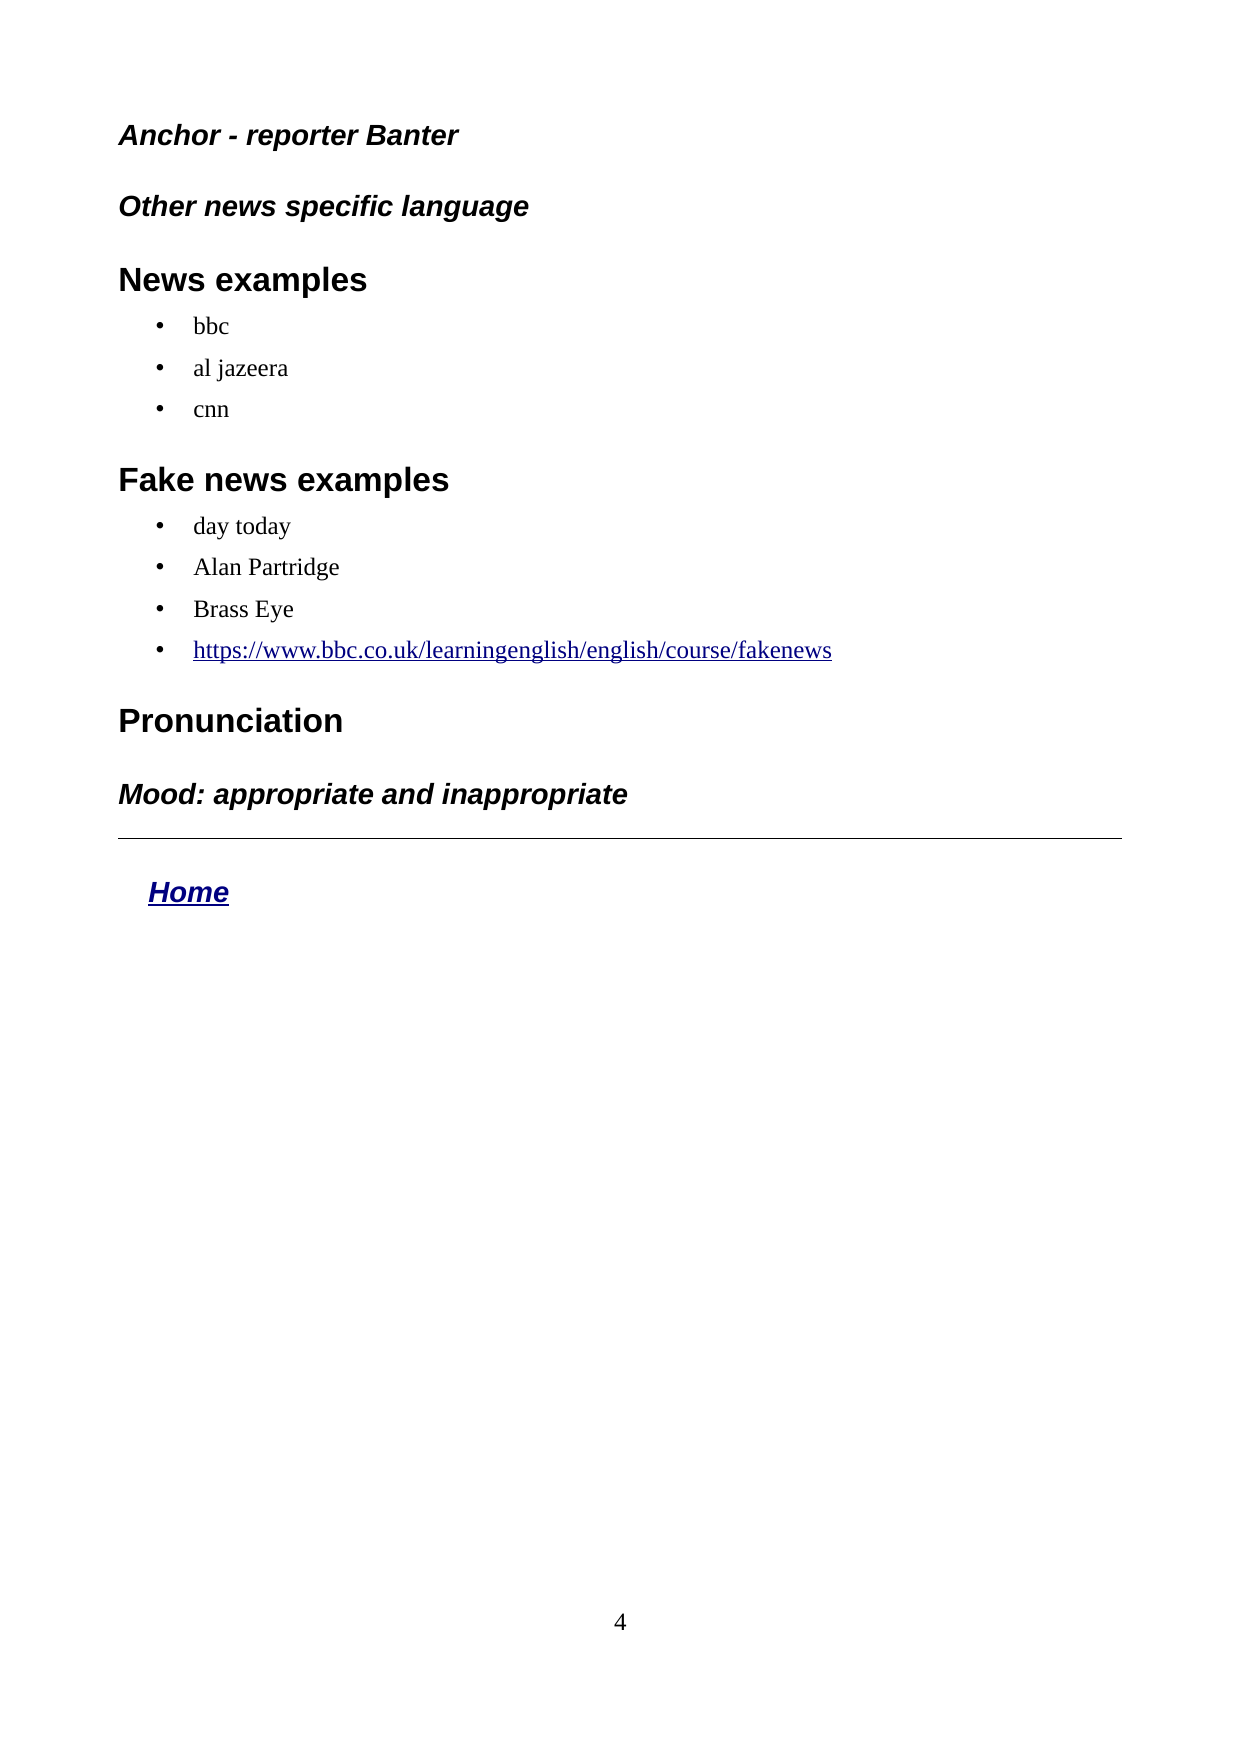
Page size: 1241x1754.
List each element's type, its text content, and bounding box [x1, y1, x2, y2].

list Brass Eye [156, 594, 1122, 622]
subtitle Fake news examples [118, 460, 1122, 499]
list cnn [156, 394, 1122, 423]
list bbc [156, 311, 1122, 340]
subtitle 🔗 Home [118, 875, 1122, 909]
list Alan Partridge [156, 552, 1122, 581]
subtitle Mood: appropriate and inappropriate [118, 777, 1122, 811]
subtitle News examples [118, 260, 1122, 299]
list https://www.bbc.co.uk/learningenglish/english/course/fakenews [156, 635, 1122, 664]
subtitle Pronunciation [118, 701, 1122, 740]
list al jazeera [156, 353, 1122, 381]
subtitle Other news specific language [118, 189, 1122, 223]
list day today [156, 511, 1122, 540]
subtitle Anchor - reporter Banter [118, 118, 1122, 152]
